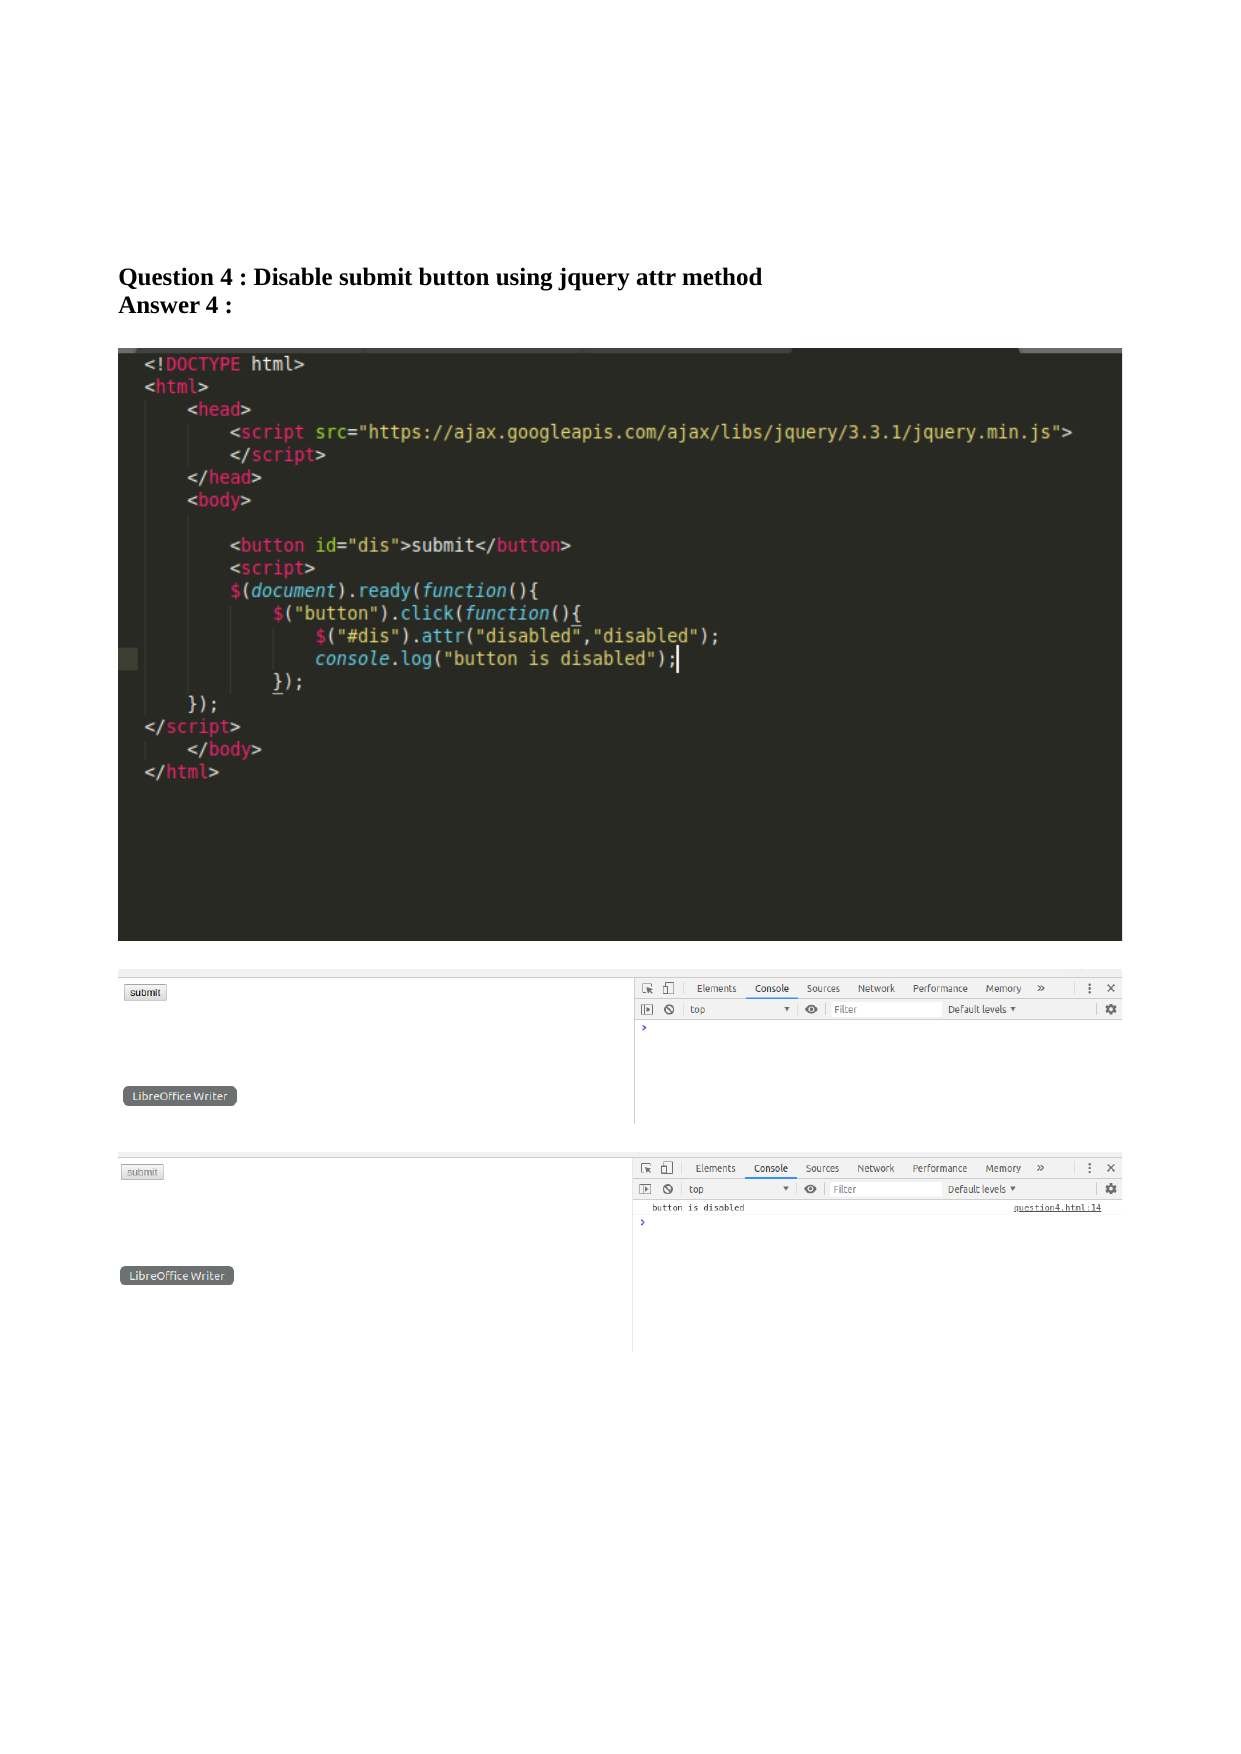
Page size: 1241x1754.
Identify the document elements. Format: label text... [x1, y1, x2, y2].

picture [118, 969, 1123, 1124]
picture [118, 1152, 1123, 1352]
text Answer 4 : [118, 291, 1122, 319]
text Question 4 : Disable submit button using jquery attr method [118, 262, 1122, 291]
picture [118, 348, 1123, 941]
